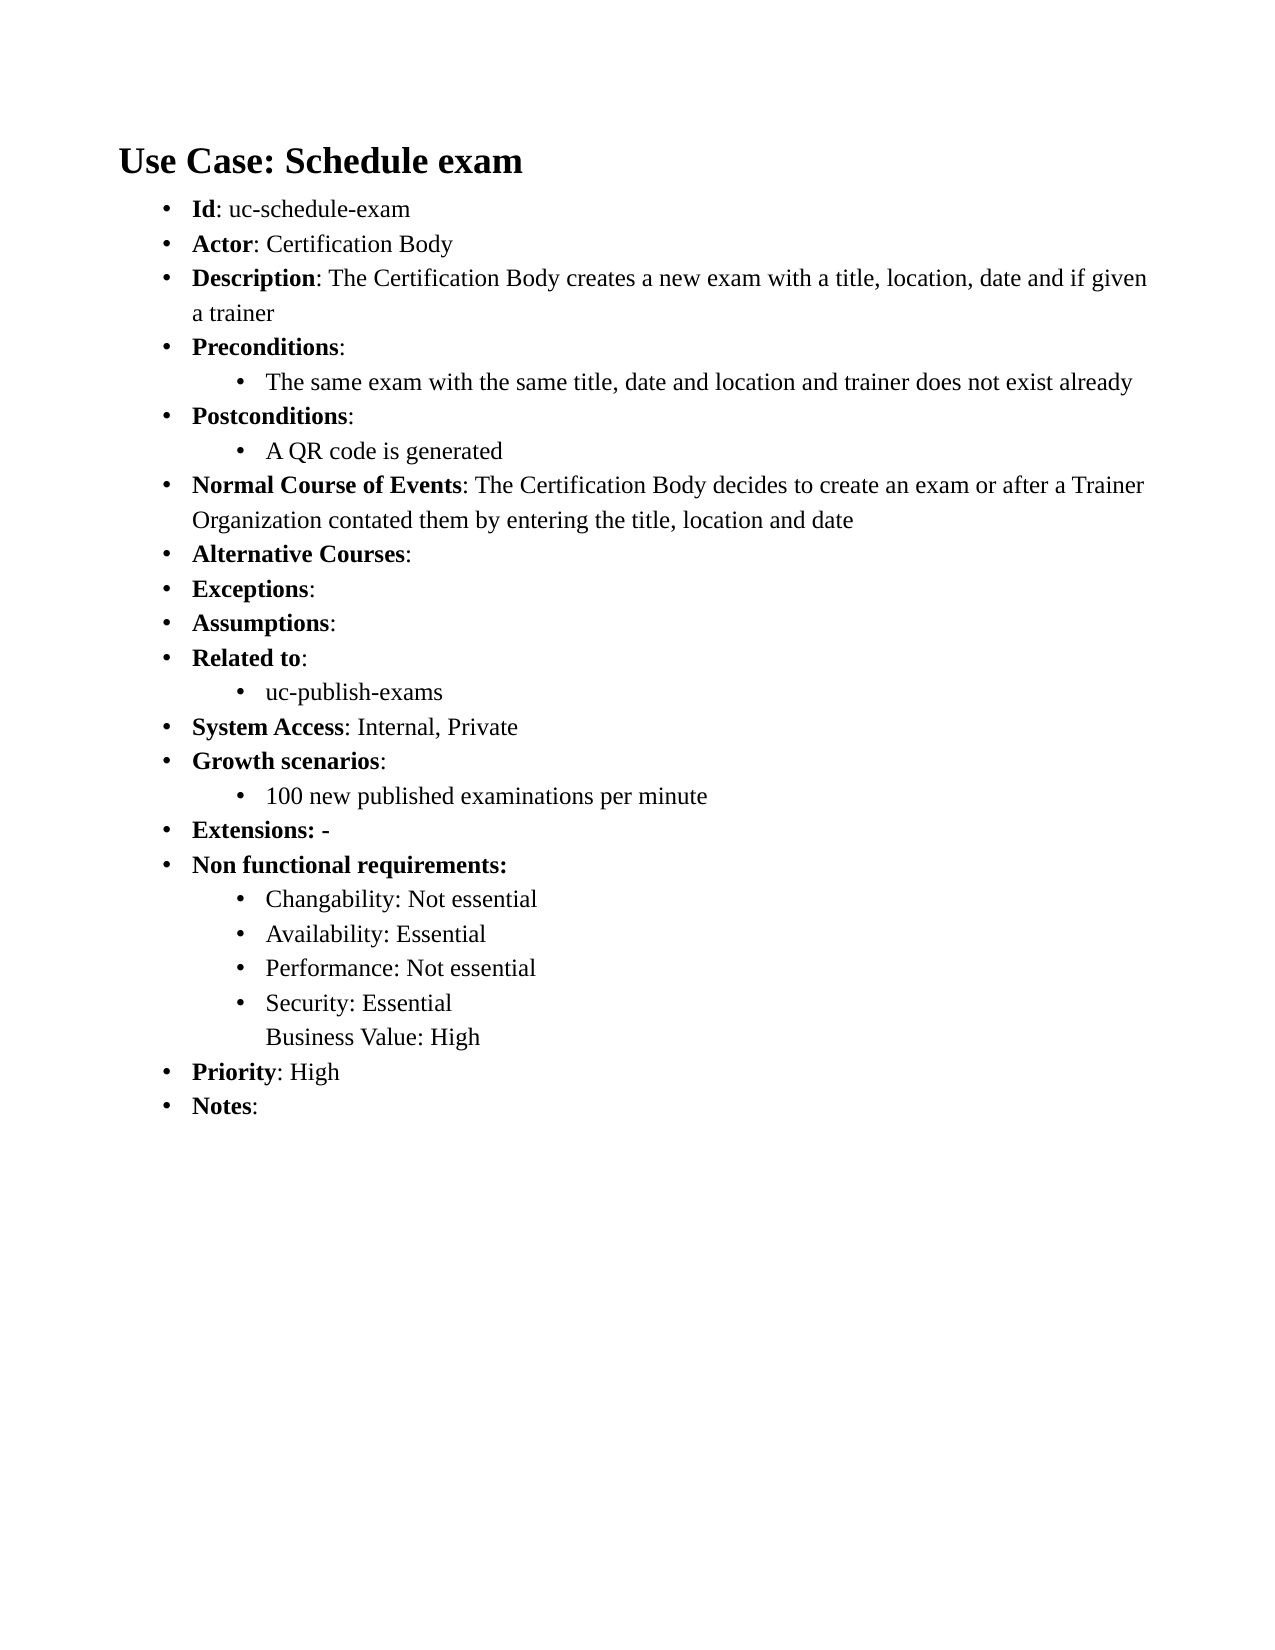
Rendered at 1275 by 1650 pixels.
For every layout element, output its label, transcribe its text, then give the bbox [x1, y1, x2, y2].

list Description: The Certification Body creates a new exam with a title, location, date and if given a trainer [162, 263, 1157, 327]
list Exceptions: [162, 574, 1157, 603]
list Id: uc-schedule-exam [162, 194, 1157, 223]
list 100 new published examinations per minute [236, 781, 1157, 809]
subtitle Use Case: Schedule exam [118, 139, 1157, 182]
list Changability: Not essential [236, 884, 1157, 913]
list Growth scenarios: [162, 746, 1157, 775]
list Normal Course of Events: The Certification Body decides to create an exam or after a Trainer Organization contated them by entering the title, location and date [162, 470, 1157, 534]
list Priority: High [162, 1057, 1157, 1085]
list Alternative Courses: [162, 539, 1157, 568]
list The same exam with the same title, date and location and trainer does not exist already [236, 367, 1157, 396]
list Non functional requirements: [162, 850, 1157, 878]
list Assumptions: [162, 608, 1157, 637]
list Actor: Certification Body [162, 229, 1157, 258]
list Postconditions: [162, 401, 1157, 430]
list uc-publish-exams [236, 677, 1157, 706]
list Availability: Essential [236, 919, 1157, 947]
list Related to: [162, 643, 1157, 672]
list Preconditions: [162, 332, 1157, 361]
list Business Value: High [236, 1022, 1157, 1051]
list Notes: [162, 1091, 1157, 1120]
list Extensions: - [162, 815, 1157, 844]
list Security: Essential [236, 988, 1157, 1016]
list System Access: Internal, Private [162, 712, 1157, 741]
list Performance: Not essential [236, 953, 1157, 982]
list A QR code is generated [236, 436, 1157, 465]
